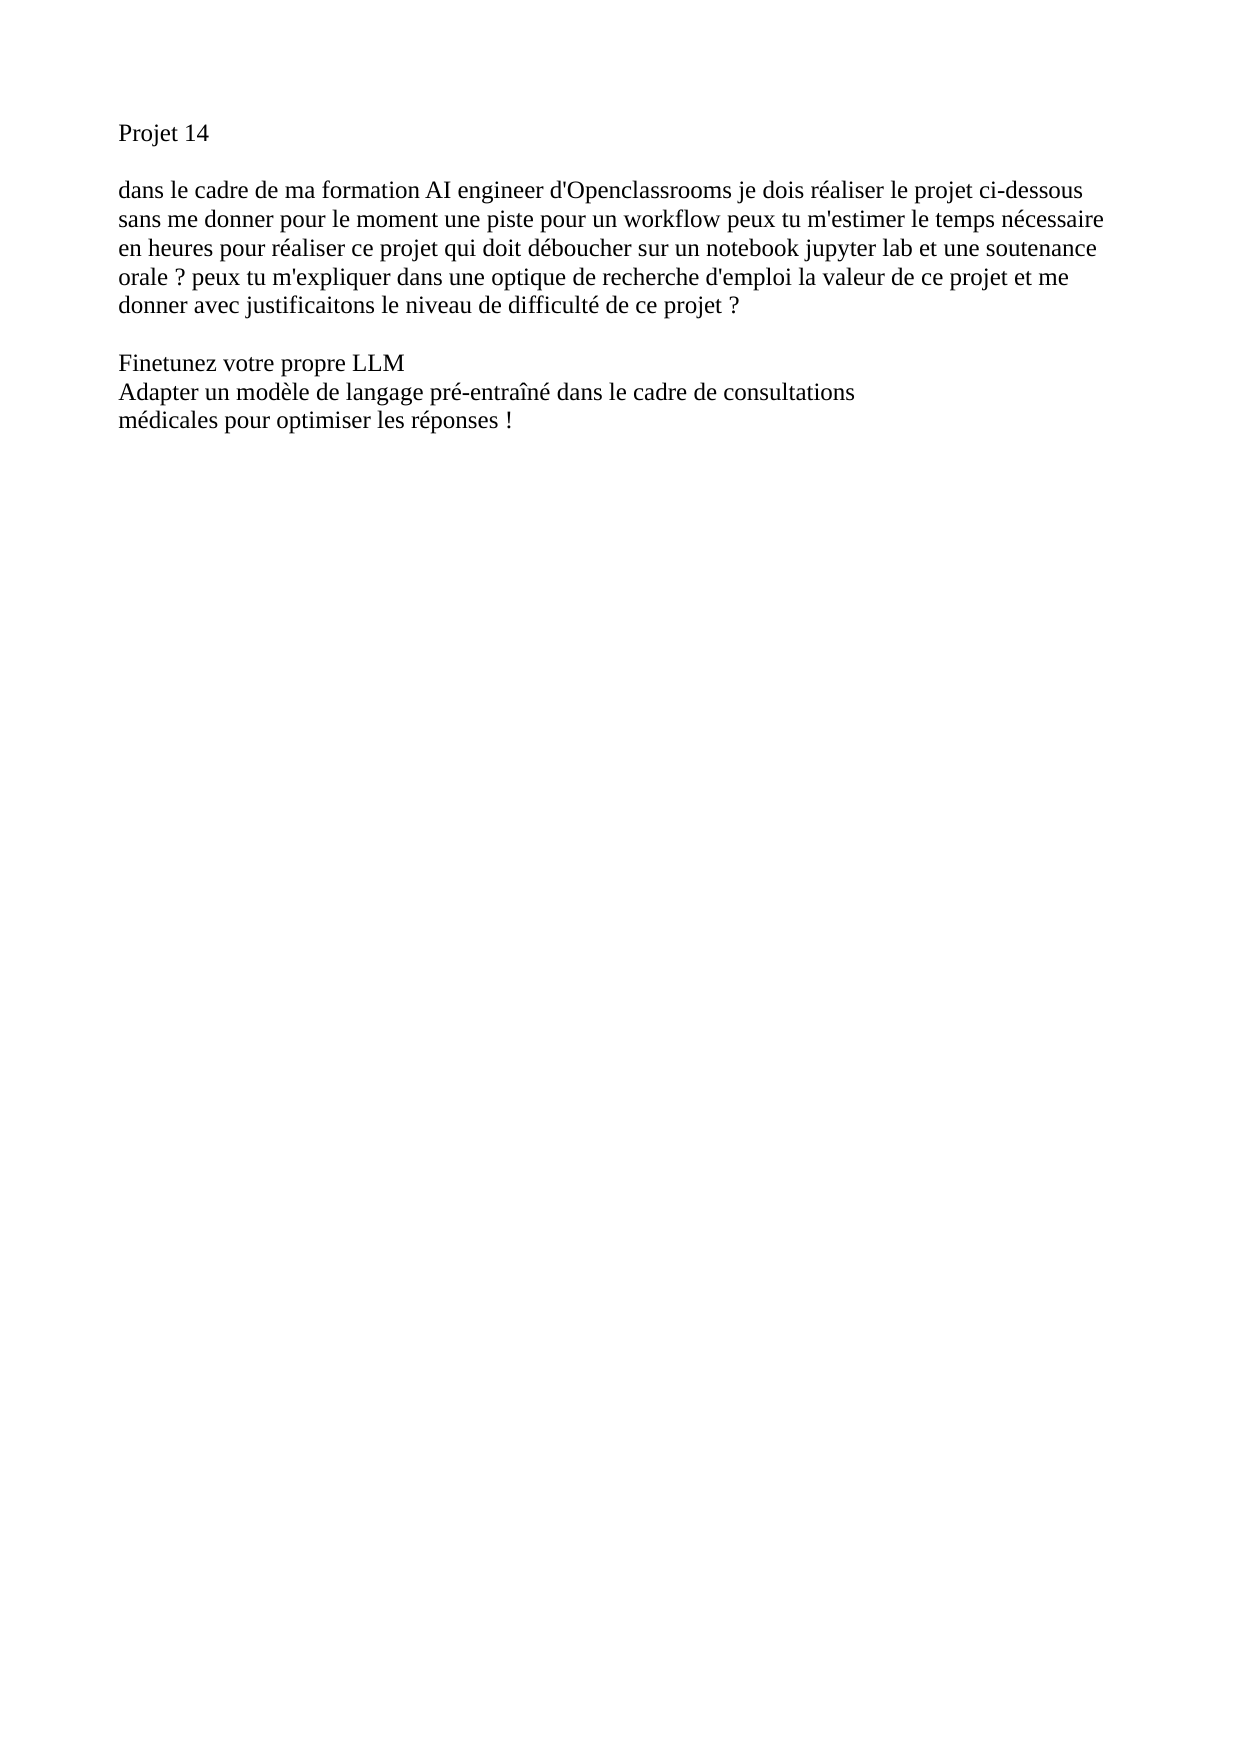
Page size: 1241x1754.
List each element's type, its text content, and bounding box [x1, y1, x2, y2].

text médicales pour optimiser les réponses ! [118, 406, 1122, 434]
text Projet 14 [118, 118, 1122, 147]
text Finetunez votre propre LLM [118, 348, 1122, 377]
text dans le cadre de ma formation AI engineer d'Openclassrooms je dois réaliser le projet ci-dessous sans me donner pour le moment une piste pour un workflow peux tu m'estimer le temps nécessaire en heures pour réaliser ce projet qui doit déboucher sur un notebook jupyter lab et une soutenance orale ? peux tu m'expliquer dans une optique de recherche d'emploi la valeur de ce projet et me donner avec justificaitons le niveau de difficulté de ce projet ? [118, 176, 1122, 319]
text Adapter un modèle de langage pré-entraîné dans le cadre de consultations [118, 377, 1122, 406]
text https://chatgpt.com/c/6988686e-f448-8329-b656-1b056217a0a7 [118, 463, 1122, 492]
